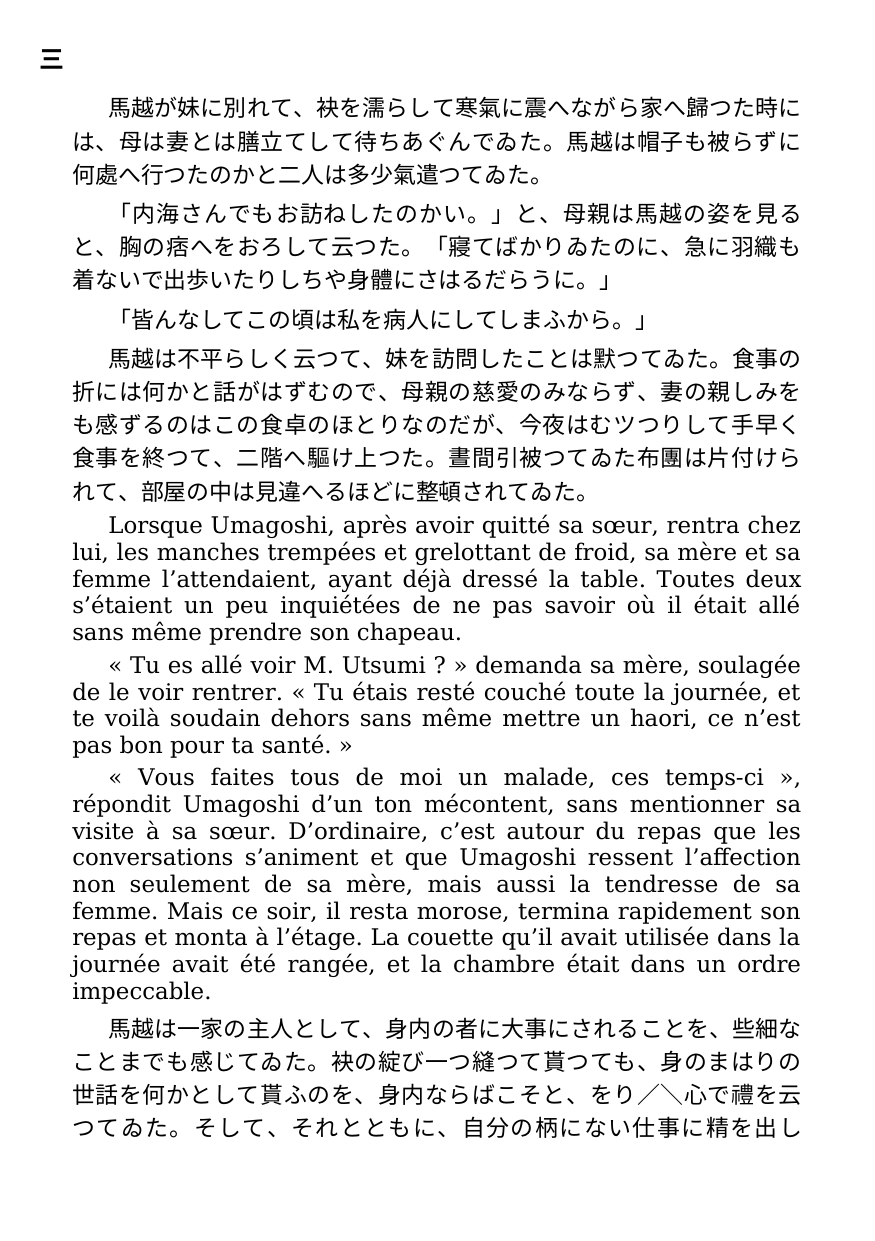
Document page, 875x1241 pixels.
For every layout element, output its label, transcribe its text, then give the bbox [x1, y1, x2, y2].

text Lorsque Umagoshi, après avoir quitté sa sœur, rentra chez lui, les manches trempées et grelottant de froid, sa mère et sa femme l’attendaient, ayant déjà dressé la table. Toutes deux s’étaient un peu inquiétées de ne pas savoir où il était allé sans même prendre son chapeau. [72, 513, 802, 646]
text 「内海さんでもお訪ねしたのかい。」と、母親は馬越の姿を見ると、胸の痞へをおろして云つた。「寢てばかりゐたのに、急に羽織も着ないで出歩いたりしちや身體にさはるだらうに。」 [72, 196, 802, 296]
text 馬越が妹に別れて、袂を濡らして寒氣に震へながら家へ歸つた時には、母は妻とは膳立てして待ちあぐんでゐた。馬越は帽子も被らずに何處へ行つたのかと二人は多少氣遣つてゐた。 [72, 90, 802, 190]
text 馬越は一家の主人として、身内の者に大事にされることを、些細なことまでも感じてゐた。袂の綻び一つ縫つて貰つても、身のまはりの世話を何かとして貰ふのを、身内ならばこそと、をり／＼心で禮を云つてゐた。そして、それとともに、自分の柄にない仕事に精を出し [72, 1011, 802, 1143]
subtitle 三 [36, 36, 838, 78]
text 馬越は不平らしく云つて、妹を訪問したことは默つてゐた。食事の折には何かと話がはずむので、母親の慈愛のみならず、妻の親しみをも感ずるのはこの食卓のほとりなのだが、今夜はむツつりして手早く食事を終つて、二階へ驅け上つた。晝間引被つてゐた布團は片付けられて、部屋の中は見違へるほどに整頓されてゐた。 [72, 341, 802, 507]
text 「皆んなしてこの頃は私を病人にしてしまふから。」 [72, 301, 802, 335]
text « Tu es allé voir M. Utsumi ? » demanda sa mère, soulagée de le voir rentrer. « Tu étais resté couché toute la journée, et te voilà soudain dehors sans même mettre un haori, ce n’est pas bon pour ta santé. » [72, 652, 802, 759]
text « Vous faites tous de moi un malade, ces temps-ci », répondit Umagoshi d’un ton mécontent, sans mentionner sa visite à sa sœur. D’ordinaire, c’est autour du repas que les conversations s’animent et que Umagoshi ressent l’affection non seulement de sa mère, mais aussi la tendresse de sa femme. Mais ce soir, il resta morose, termina rapidement son repas et monta à l’étage. La couette qu’il avait utilisée dans la journée avait été rangée, et la chambre était dans un ordre impeccable. [72, 764, 802, 1004]
